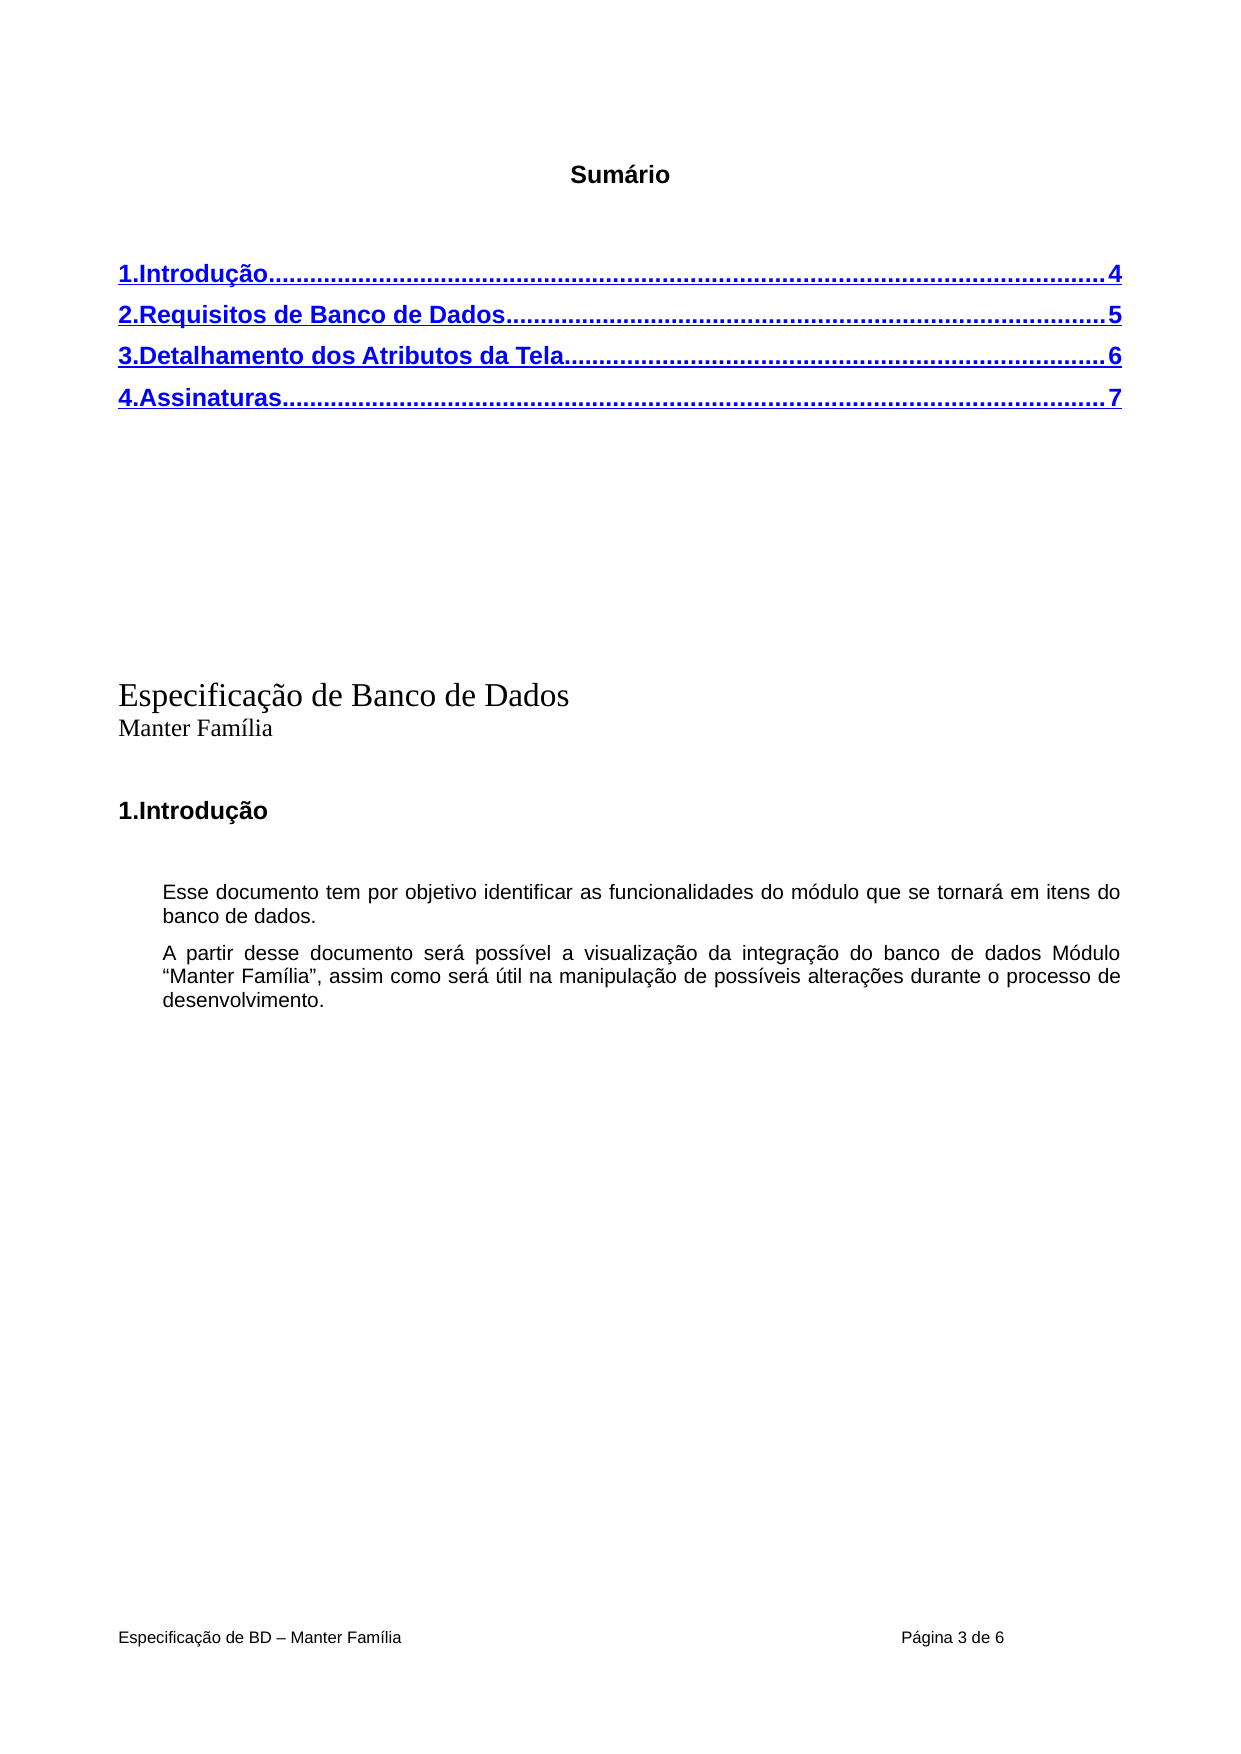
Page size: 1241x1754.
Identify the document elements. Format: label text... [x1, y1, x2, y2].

text Manter Família [118, 713, 1122, 742]
text Sumário [118, 160, 1122, 189]
subtitle Introdução [118, 796, 1122, 825]
text 1.Introdução 4 [118, 259, 1122, 284]
text A partir desse documento será possível a visualização da integração do banco de dados Módulo “Manter Família”, assim como será útil na manipulação de possíveis alterações durante o processo de desenvolvimento. [162, 940, 1122, 1012]
text Esse documento tem por objetivo identificar as funcionalidades do módulo que se tornará em itens do banco de dados. [162, 880, 1122, 928]
text 3.Detalhamento dos Atributos da Tela 6 [118, 341, 1122, 366]
text Especificação de Banco de Dados [118, 675, 1122, 713]
text 2.Requisitos de Banco de Dados 5 [118, 300, 1122, 325]
text 4.Assinaturas 7 [118, 383, 1122, 408]
